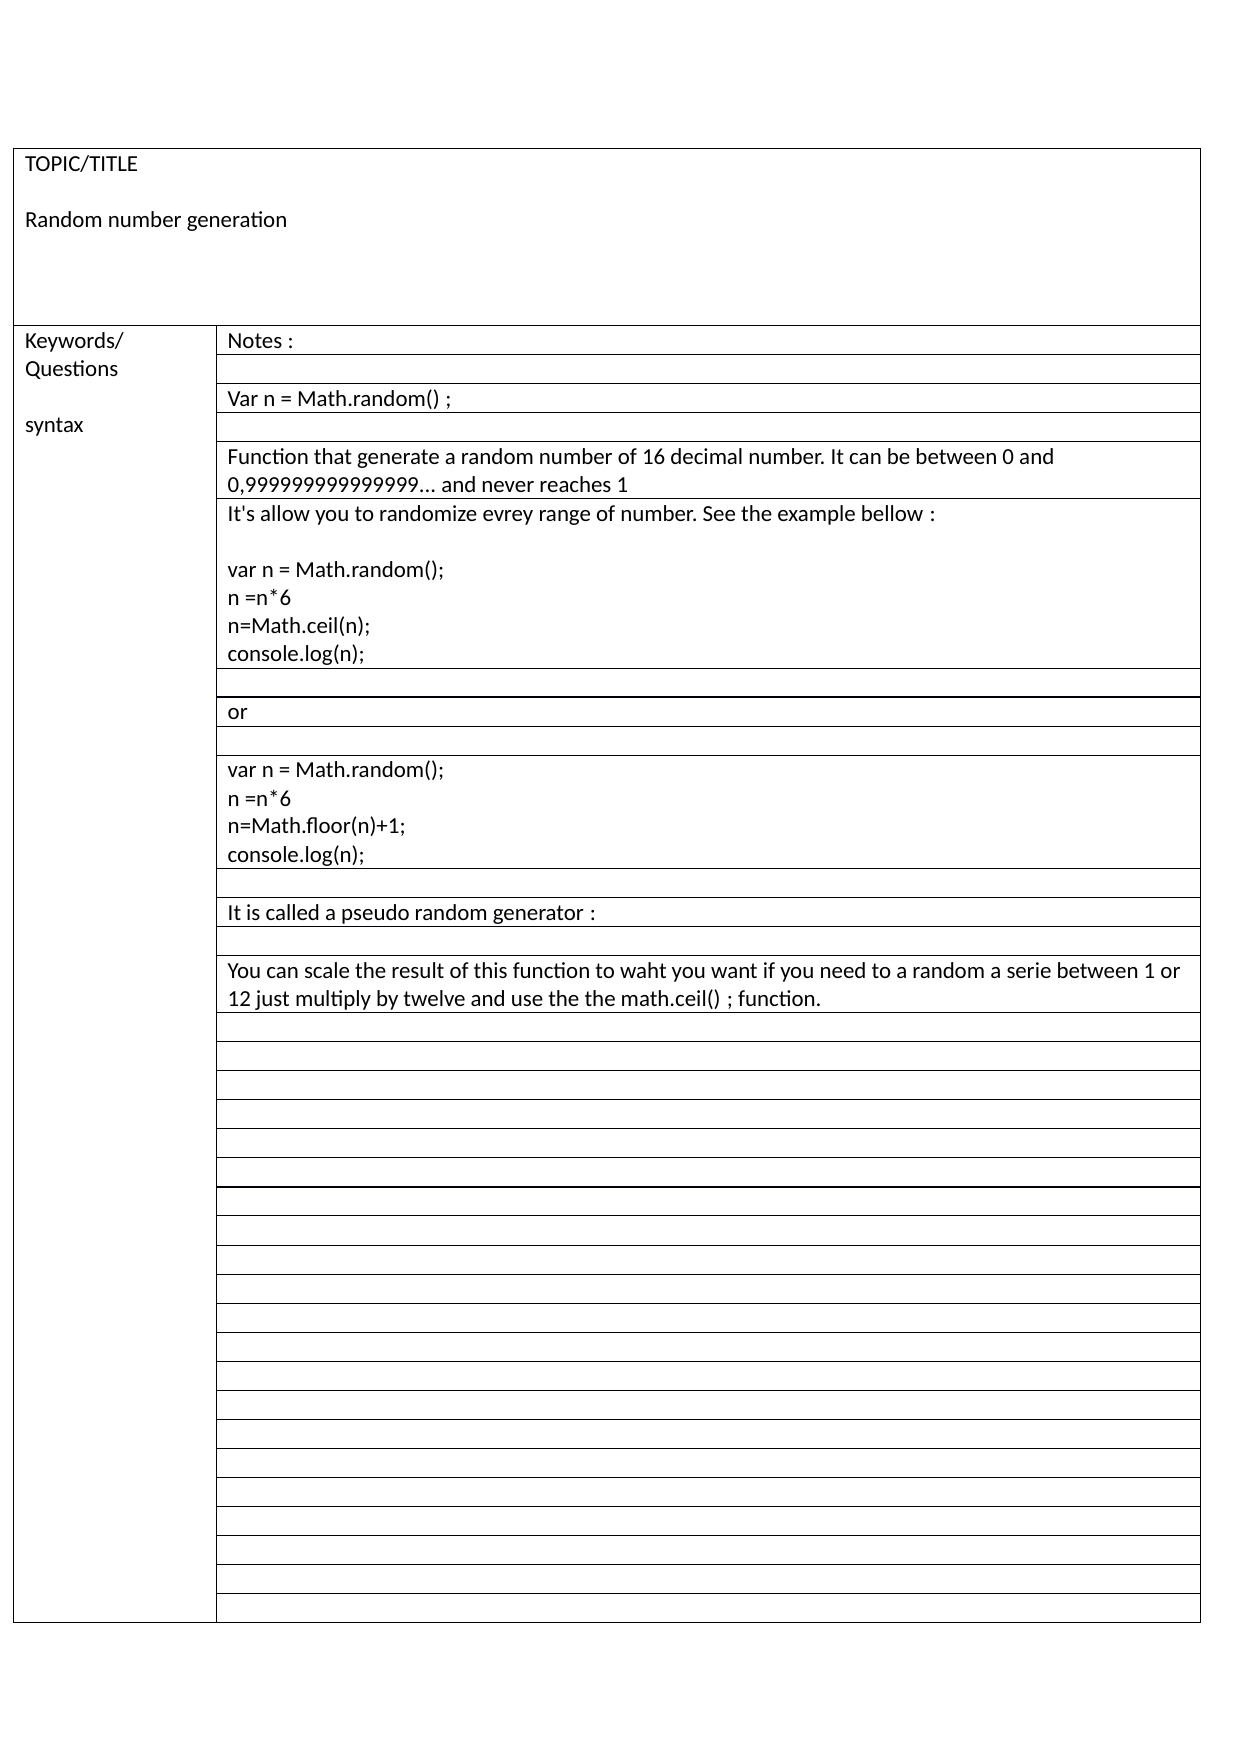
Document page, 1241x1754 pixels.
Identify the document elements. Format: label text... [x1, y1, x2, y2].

table_cell [217, 1420, 1200, 1448]
table_cell [217, 669, 1200, 696]
table_cell [217, 1449, 1200, 1477]
table_cell You can scale the result of this function to waht you want if you need to a random a serie between 1 or 12 just multiply by twelve and use the the math.ceil() ; function. [217, 956, 1200, 1012]
table_cell [217, 1333, 1200, 1361]
table_cell [217, 1071, 1200, 1099]
table_cell [217, 1216, 1200, 1244]
table_cell [217, 1565, 1200, 1593]
table_cell [217, 869, 1200, 897]
table_cell [217, 1158, 1200, 1186]
table_cell [217, 413, 1200, 441]
table_cell [217, 927, 1200, 955]
table_cell [217, 1188, 1200, 1215]
table_cell [217, 1478, 1200, 1506]
table_cell Notes : [217, 326, 1200, 354]
table_cell Var n = Math.random() ; [217, 384, 1200, 412]
table_cell [217, 1304, 1200, 1332]
table_cell [217, 355, 1200, 383]
table_cell [217, 1013, 1200, 1041]
table_cell It's allow you to randomize evrey range of number. See the example bellow : var n = Math.random(); n =n*6 n=Math.ceil(n); console.log(n); [217, 499, 1200, 667]
table_cell [217, 1246, 1200, 1273]
table_cell [217, 1275, 1200, 1303]
table_header TOPIC/TITLE Random number generation [14, 149, 1200, 325]
table_cell [217, 1536, 1200, 1564]
table_cell [217, 1594, 1200, 1622]
table_cell [217, 1129, 1200, 1157]
table_cell or [217, 698, 1200, 726]
table_cell [217, 1507, 1200, 1535]
table_cell [217, 1100, 1200, 1128]
table_cell Function that generate a random number of 16 decimal number. It can be between 0 and 0,999999999999999... and never reaches 1 [217, 442, 1200, 498]
table_cell var n = Math.random(); n =n*6 n=Math.floor(n)+1; console.log(n); [217, 756, 1200, 868]
table_cell [217, 1042, 1200, 1070]
table_cell [217, 1362, 1200, 1390]
table_cell Keywords/Questions syntax [14, 326, 216, 1622]
table_cell [217, 727, 1200, 754]
table_cell It is called a pseudo random generator : [217, 898, 1200, 926]
table_cell [217, 1391, 1200, 1419]
